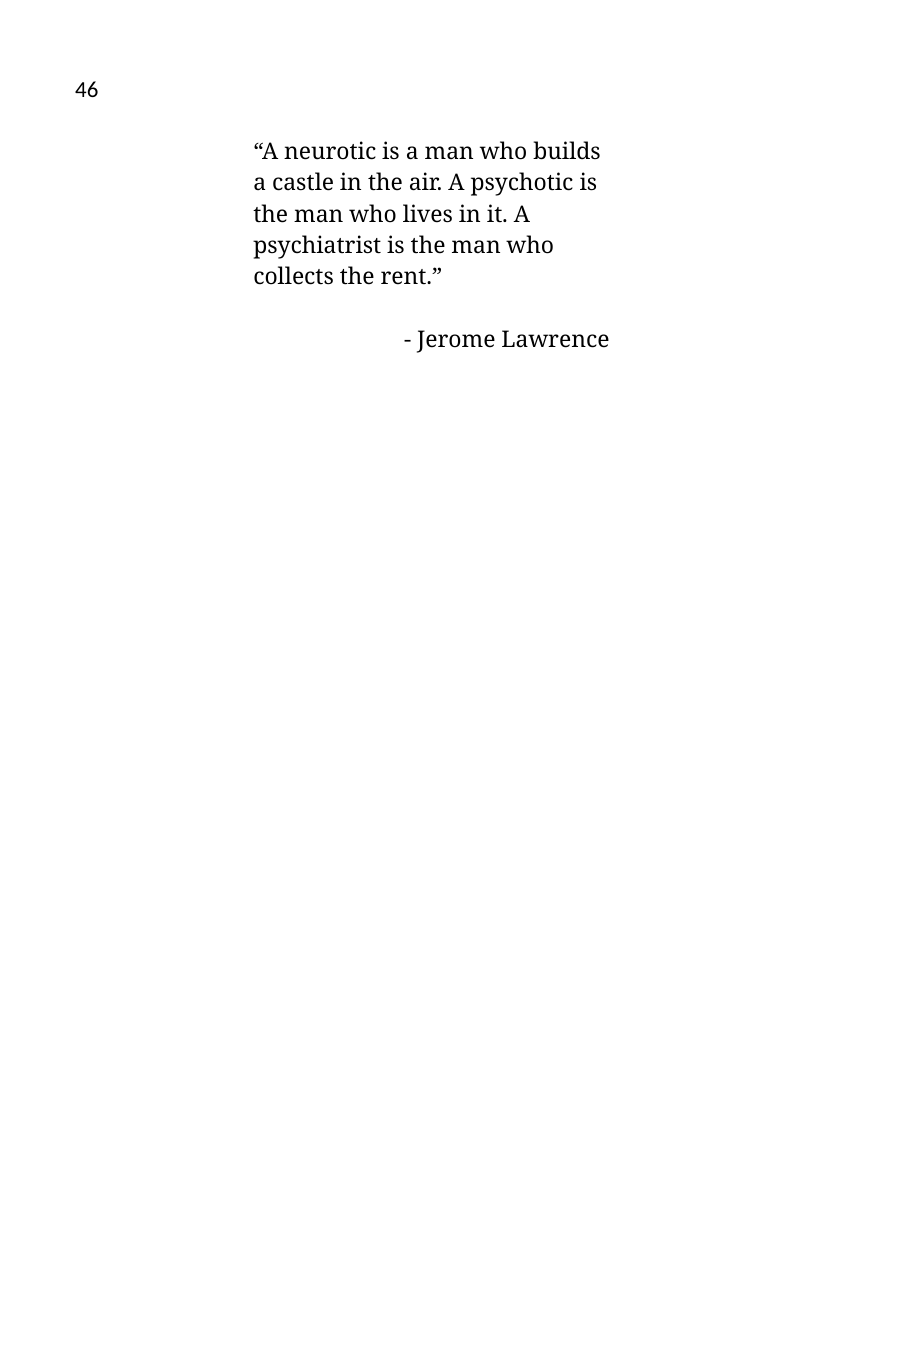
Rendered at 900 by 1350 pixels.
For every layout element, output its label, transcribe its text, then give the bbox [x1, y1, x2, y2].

table_header “A neurotic is a man who builds a castle in the air. A psychotic is the man who lives in it. A psychiatrist is the man who collects the rent.” - Jerome Lawrence [253, 135, 609, 354]
